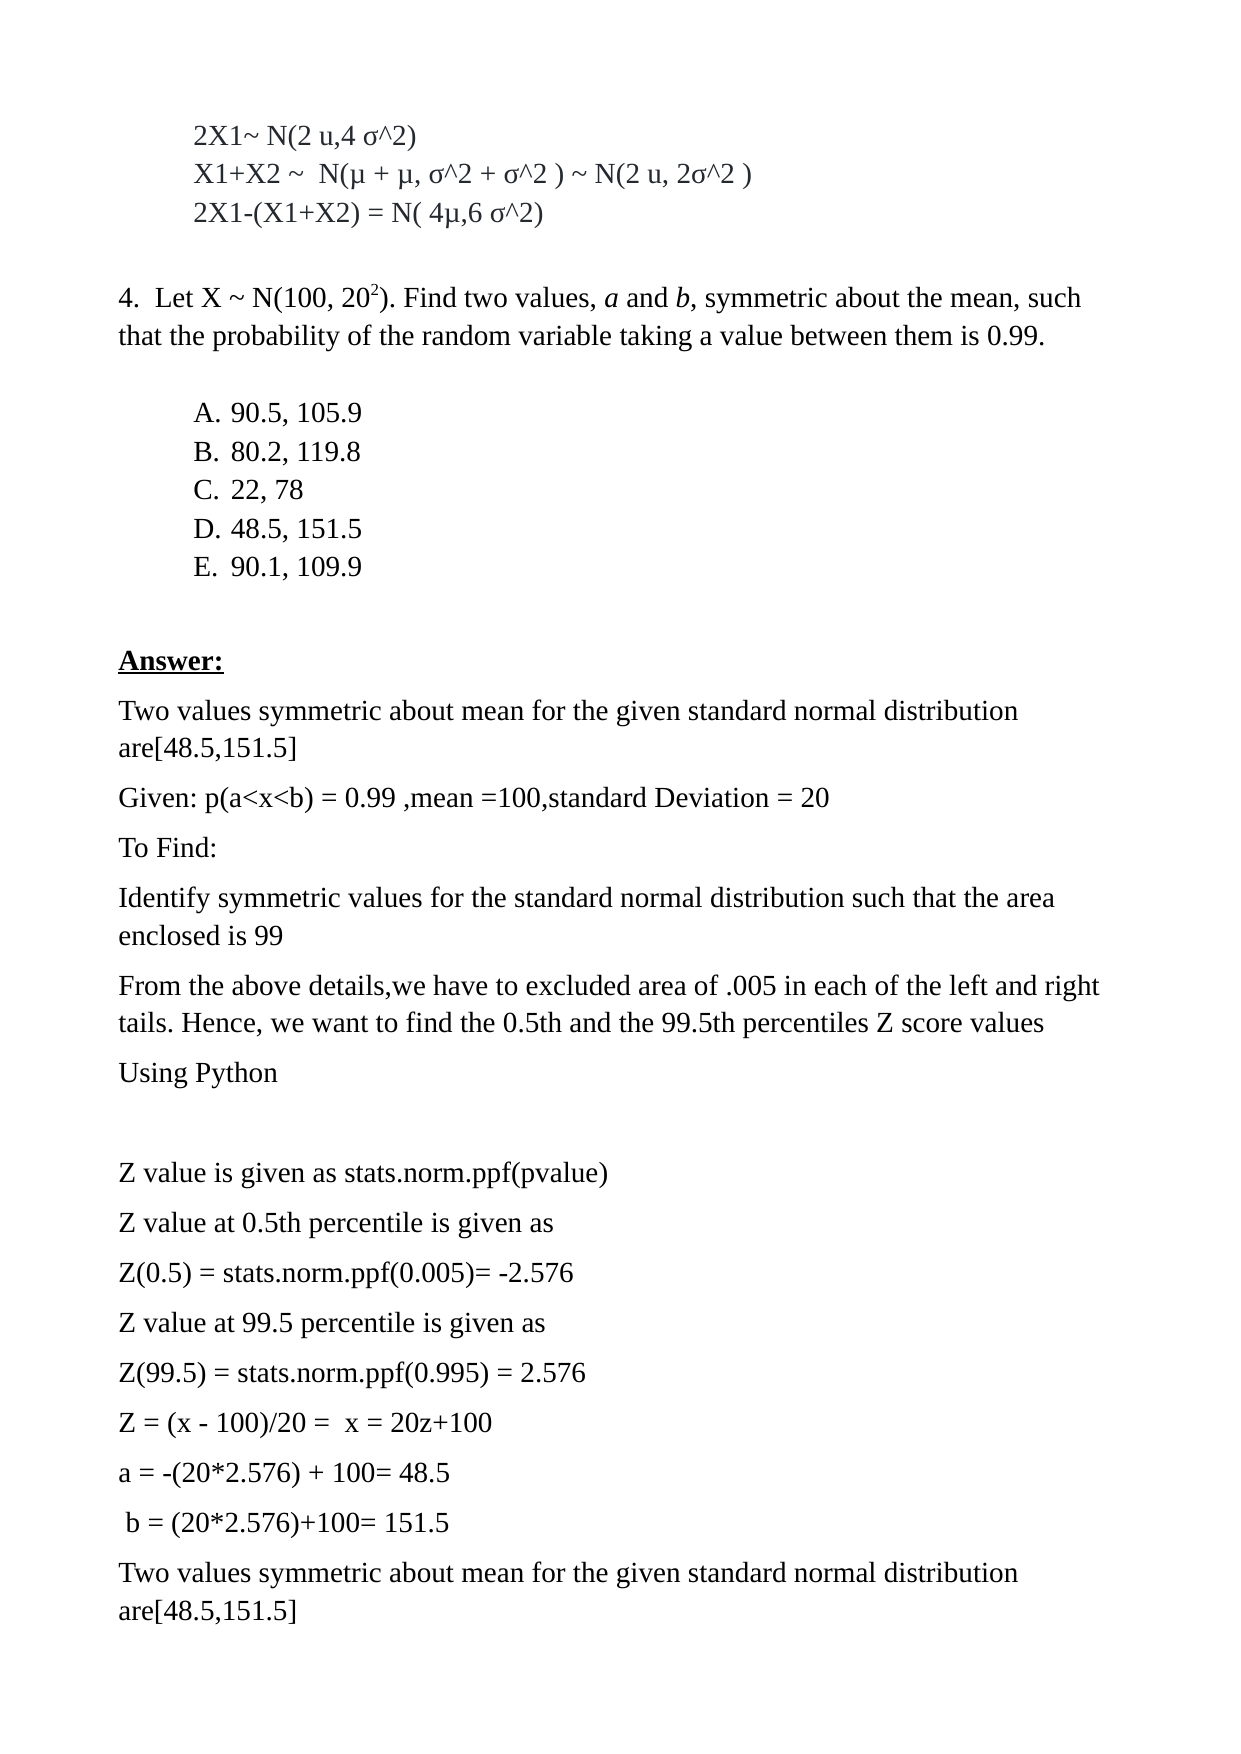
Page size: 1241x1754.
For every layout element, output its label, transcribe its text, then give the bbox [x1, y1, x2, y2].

text Given: p(a<x<b) = 0.99 ,mean =100,standard Deviation = 20 [118, 777, 1122, 814]
list 2X1-(X1+X2) = N( 4µ,6 σ^2) [193, 195, 1122, 229]
list 90.5, 105.9 [193, 395, 1122, 429]
text Z(0.5) = stats.norm.ppf(0.005)= -2.576 [118, 1252, 1122, 1289]
list 48.5, 151.5 [193, 511, 1122, 544]
text a = -(20*2.576) + 100= 48.5 [118, 1452, 1122, 1489]
text Two values symmetric about mean for the given standard normal distribution are[48.5,151.5] [118, 689, 1122, 764]
text Z value at 99.5 percentile is given as [118, 1302, 1122, 1339]
text Z(99.5) = stats.norm.ppf(0.995) = 2.576 [118, 1352, 1122, 1389]
text To Find: [118, 827, 1122, 864]
text Identify symmetric values for the standard normal distribution such that the area enclosed is 99 [118, 877, 1122, 952]
text Z = (x - 100)/20 = x = 20z+100 [118, 1402, 1122, 1439]
list 80.2, 119.8 [193, 434, 1122, 467]
text Two values symmetric about mean for the given standard normal distribution are[48.5,151.5] [118, 1552, 1122, 1627]
text Z value at 0.5th percentile is given as [118, 1202, 1122, 1239]
text Z value is given as stats.norm.ppf(pvalue) [118, 1152, 1122, 1189]
list X1+X2 ~ N(µ + µ, σ^2 + σ^2 ) ~ N(2 u, 2σ^2 ) [193, 157, 1122, 190]
list 90.1, 109.9 [193, 549, 1122, 583]
text 4. Let X ~ N(100, 202). Find two values, a and b, symmetric about the mean, such that the probability of the random variable taking a value between them is 0.99. [118, 280, 1122, 352]
text b = (20*2.576)+100= 151.5 [118, 1502, 1122, 1539]
list 22, 78 [193, 472, 1122, 506]
list 2X1~ N(2 u,4 σ^2) [193, 118, 1122, 152]
text Answer: [118, 639, 1122, 677]
text From the above details,we have to excluded area of .005 in each of the left and right tails. Hence, we want to find the 0.5th and the 99.5th percentiles Z score values [118, 964, 1122, 1039]
text Using Python [118, 1052, 1122, 1089]
